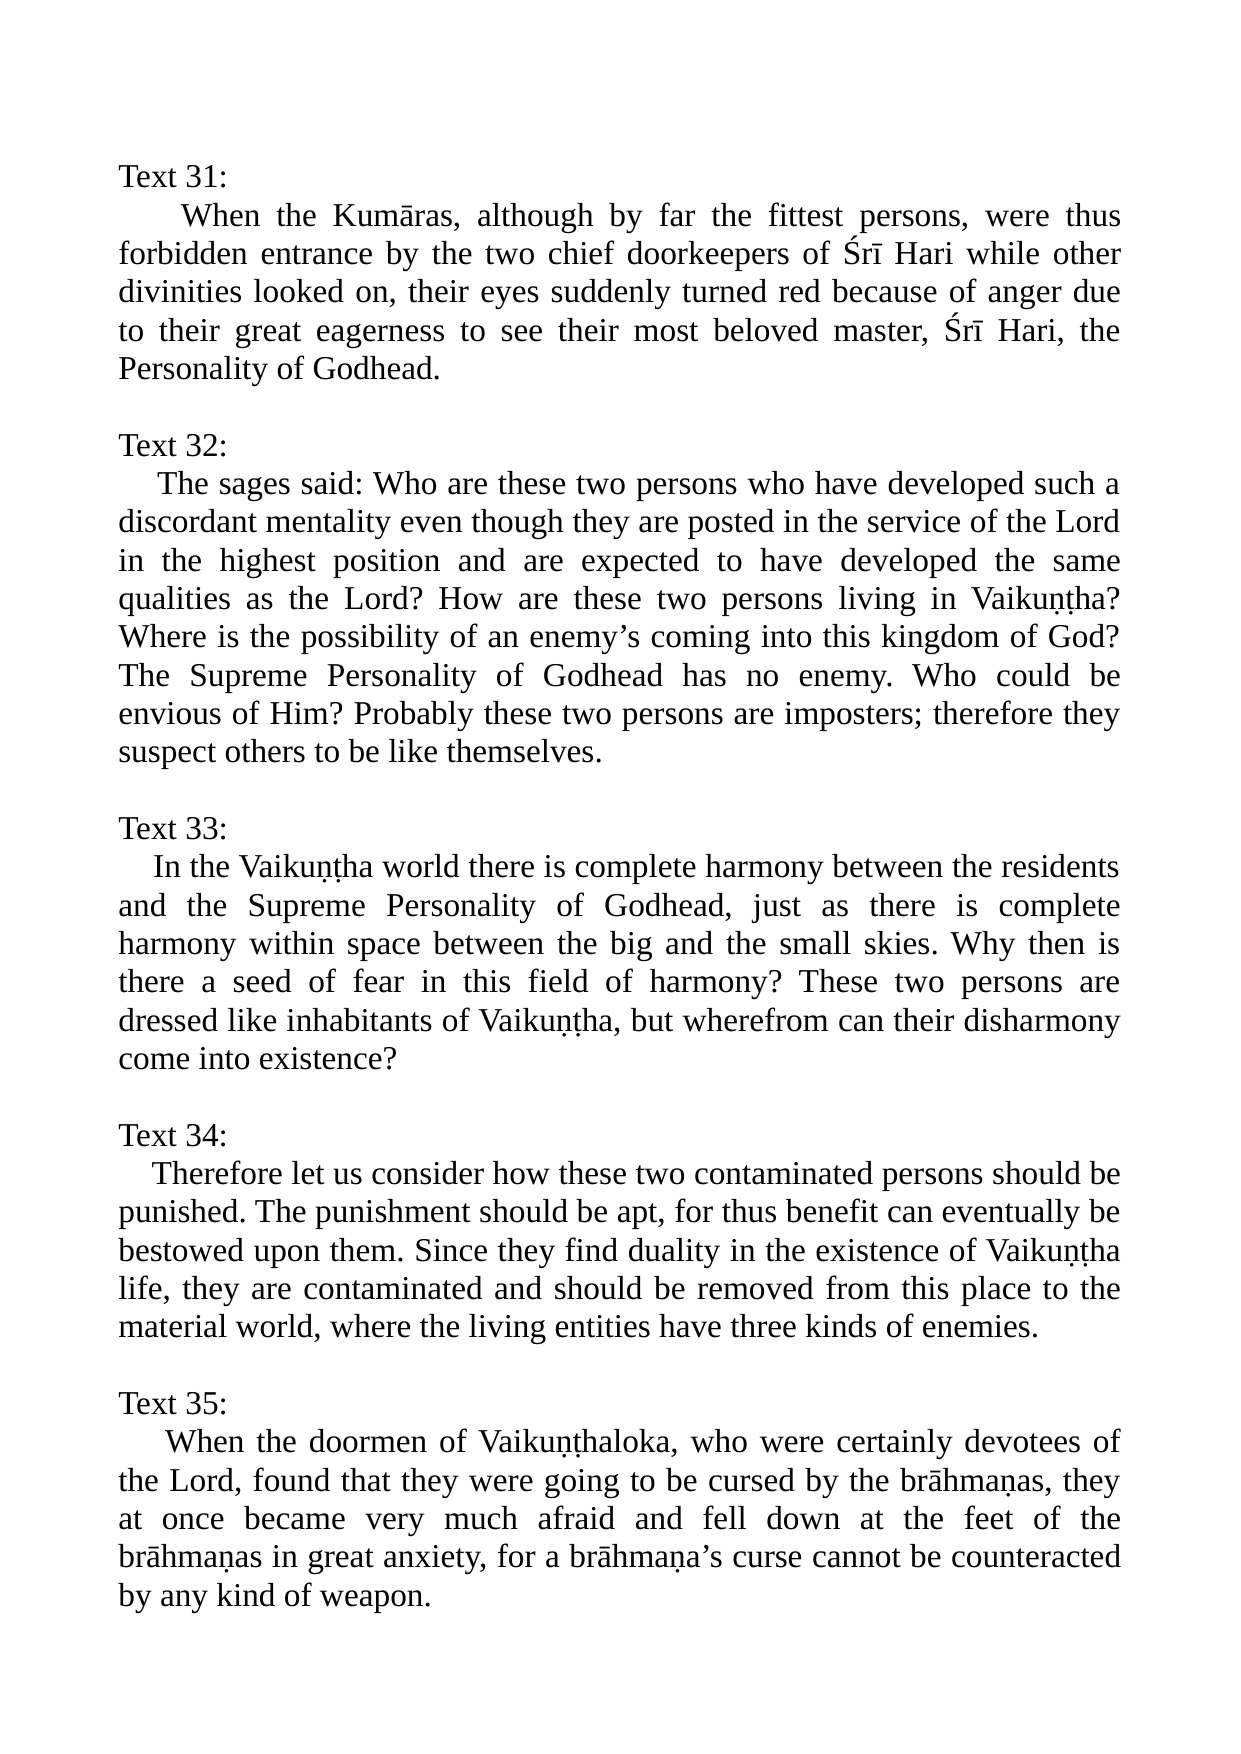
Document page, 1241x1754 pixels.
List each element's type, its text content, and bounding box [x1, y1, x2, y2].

text Text 35: [118, 1383, 1122, 1421]
text Therefore let us consider how these two contaminated persons should be punished. The punishment should be apt, for thus benefit can eventually be bestowed upon them. Since they find duality in the existence of Vaikuṇṭha life, they are contaminated and should be removed from this place to the material world, where the living entities have three kinds of enemies. [118, 1153, 1122, 1345]
text Text 32: [118, 425, 1122, 463]
text The sages said: Who are these two persons who have developed such a discordant mentality even though they are posted in the service of the Lord in the highest position and are expected to have developed the same qualities as the Lord? How are these two persons living in Vaikuṇṭha? Where is the possibility of an enemy’s coming into this kingdom of God? The Supreme Personality of Godhead has no enemy. Who could be envious of Him? Probably these two persons are imposters; therefore they suspect others to be like themselves. [118, 463, 1122, 770]
text When the Kumāras, although by far the fittest persons, were thus forbidden entrance by the two chief doorkeepers of Śrī Hari while other divinities looked on, their eyes suddenly turned red because of anger due to their great eagerness to see their most beloved master, Śrī Hari, the Personality of Godhead. [118, 195, 1122, 386]
text In the Vaikuṇṭha world there is complete harmony between the residents and the Supreme Personality of Godhead, just as there is complete harmony within space between the big and the small skies. Why then is there a seed of fear in this field of harmony? These two persons are dressed like inhabitants of Vaikuṇṭha, but wherefrom can their disharmony come into existence? [118, 846, 1122, 1076]
text Text 31: [118, 156, 1122, 195]
text Text 33: [118, 808, 1122, 846]
text Text 34: [118, 1115, 1122, 1153]
text When the doormen of Vaikuṇṭhaloka, who were certainly devotees of the Lord, found that they were going to be cursed by the brāhmaṇas, they at once became very much afraid and fell down at the feet of the brāhmaṇas in great anxiety, for a brāhmaṇa’s curse cannot be counteracted by any kind of weapon. [118, 1421, 1122, 1613]
